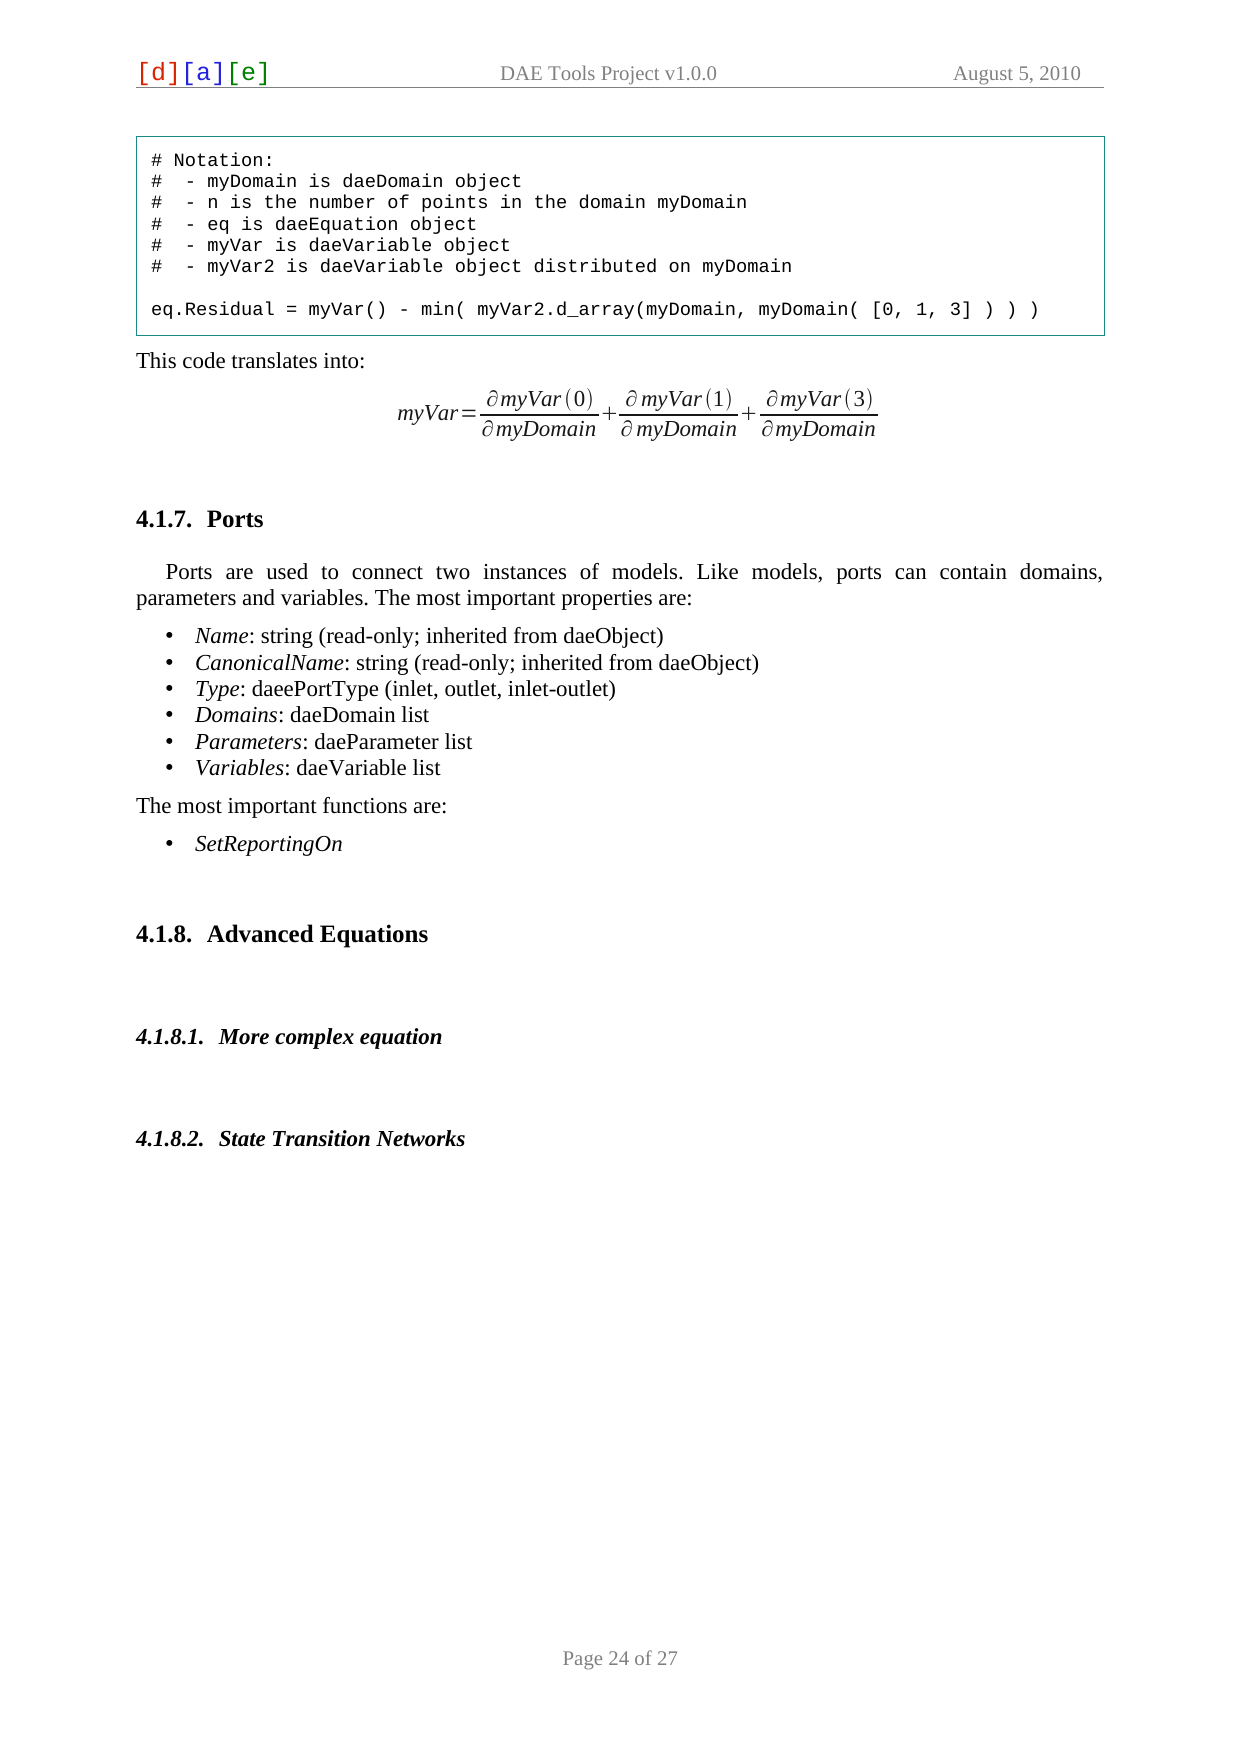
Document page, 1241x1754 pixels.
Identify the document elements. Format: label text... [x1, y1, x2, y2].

list Type: daeePortType (inlet, outlet, inlet-outlet) [165, 675, 1104, 702]
list Parameters: daeParameter list [165, 728, 1104, 754]
text This code translates into: [136, 347, 1104, 374]
text # - eq is daeEquation object [137, 199, 1104, 221]
text The most important functions are: [136, 792, 1104, 819]
subtitle Advanced Equations [136, 919, 1104, 948]
text eq.Residual = myVar() - min( myVar2.d_array(myDomain, myDomain( [0, 1, 3] ) ) ) [137, 284, 1104, 335]
text # - myVar2 is daeVariable object distributed on myDomain [137, 242, 1104, 278]
text # Notation: [137, 137, 1104, 157]
list CanonicalName: string (read-only; inherited from daeObject) [165, 649, 1104, 675]
list SetReportingOn [165, 831, 1104, 857]
list Name: string (read-only; inherited from daeObject) [165, 622, 1104, 649]
list Domains: daeDomain list [165, 702, 1104, 728]
subtitle Ports [136, 504, 1104, 533]
text # - myVar is daeVariable object [137, 221, 1104, 242]
text # - myDomain is daeDomain object [137, 157, 1104, 178]
subtitle State Transition Networks [136, 1125, 1104, 1151]
text Ports are used to connect two instances of models. Like models, ports can contain domains, parameters and variables. The most important properties are: [136, 558, 1104, 611]
text # - n is the number of points in the domain myDomain [137, 178, 1104, 199]
list Variables: daeVariable list [165, 754, 1104, 781]
subtitle More complex equation [136, 1023, 1104, 1049]
